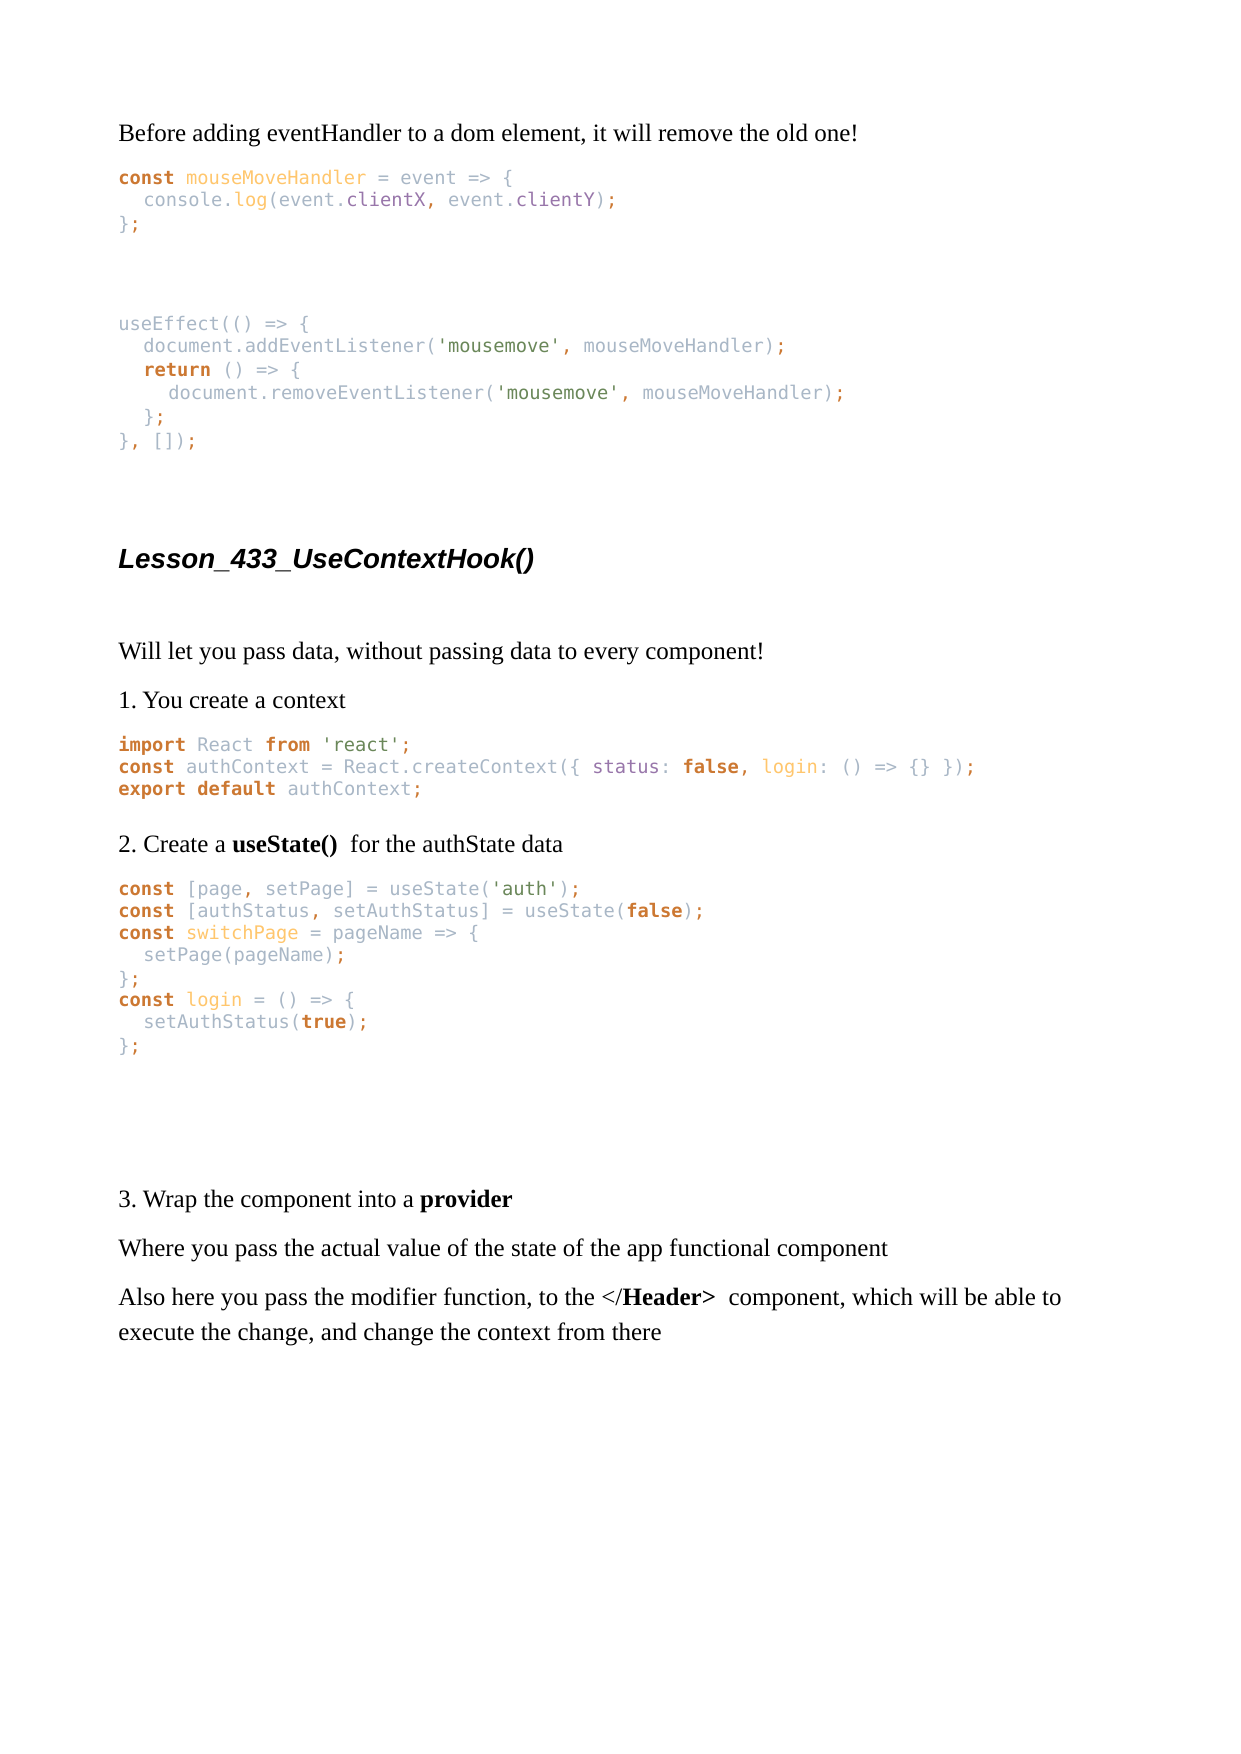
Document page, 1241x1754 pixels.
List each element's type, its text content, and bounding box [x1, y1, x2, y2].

text Where you pass the actual value of the state of the app functional component [118, 1233, 1122, 1262]
text const switchPage = pageName => { [118, 922, 1122, 944]
text }; [118, 213, 1122, 234]
text return () => { [118, 359, 1122, 382]
text console.log(event.clientX, event.clientY); [118, 189, 1122, 213]
text 2. Create a useState() for the authState data [118, 829, 1122, 858]
text import React from 'react'; [118, 734, 1122, 756]
text export default authContext; [118, 778, 1122, 800]
text 3. Wrap the component into a provider [118, 1184, 1122, 1213]
text 1. You create a context [118, 685, 1122, 714]
text document.removeEventListener('mousemove', mouseMoveHandler); [118, 382, 1122, 406]
text }; [118, 1035, 1122, 1057]
text Before adding eventHandler to a dom element, it will remove the old one! [118, 118, 1122, 147]
text document.addEventListener('mousemove', mouseMoveHandler); [118, 335, 1122, 359]
text const login = () => { [118, 989, 1122, 1011]
text Also here you pass the modifier function, to the </Header> component, which will be able to execute the change, and change the context from there [118, 1282, 1122, 1346]
text const [page, setPage] = useState('auth'); [118, 878, 1122, 900]
text const [authStatus, setAuthStatus] = useState(false); [118, 900, 1122, 922]
text }; [118, 406, 1122, 429]
text const mouseMoveHandler = event => { [118, 167, 1122, 189]
text useEffect(() => { [118, 313, 1122, 335]
text setAuthStatus(true); [118, 1011, 1122, 1035]
text const authContext = React.createContext({ status: false, login: () => {} }); [118, 756, 1122, 778]
subtitle Lesson_433_UseContextHook() [118, 542, 1122, 574]
text }; [118, 967, 1122, 989]
text setPage(pageName); [118, 944, 1122, 967]
text }, []); [118, 429, 1122, 451]
text Will let you pass data, without passing data to every component! [118, 636, 1122, 665]
